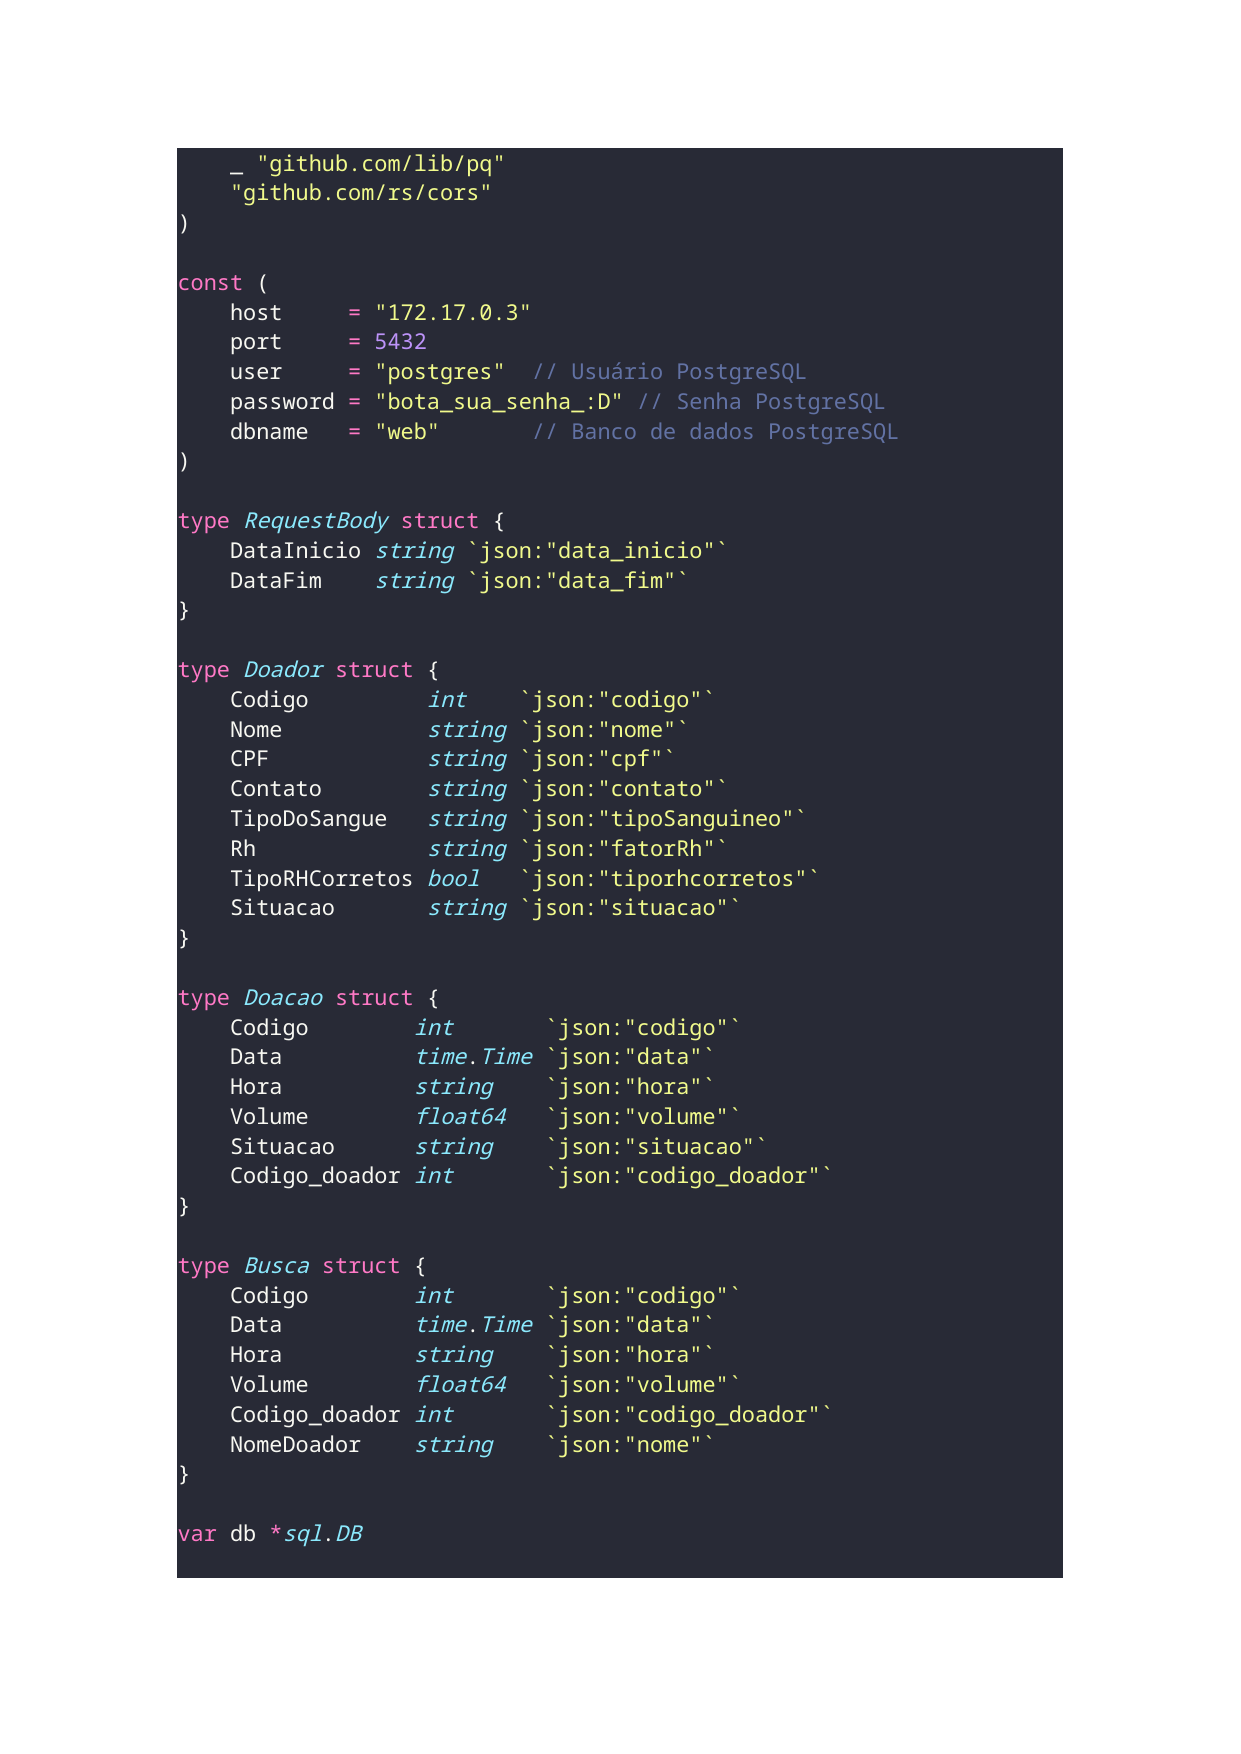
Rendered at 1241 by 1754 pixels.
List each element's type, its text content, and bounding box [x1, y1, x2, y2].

text Contato string `json:"contato"` [177, 773, 1063, 803]
text user = "postgres" // Usuário PostgreSQL [177, 356, 1063, 386]
text type RequestBody struct { [177, 505, 1063, 535]
text DataInicio string `json:"data_inicio"` [177, 535, 1063, 565]
text Codigo int `json:"codigo"` [177, 1012, 1063, 1041]
text "github.com/rs/cors" [177, 177, 1063, 207]
text TipoDoSangue string `json:"tipoSanguineo"` [177, 803, 1063, 833]
text TipoRHCorretos bool `json:"tiporhcorretos"` [177, 863, 1063, 892]
text ) [177, 207, 1063, 237]
text Volume float64 `json:"volume"` [177, 1101, 1063, 1131]
text password = "bota_sua_senha_:D" // Senha PostgreSQL [177, 386, 1063, 416]
text Data time.Time `json:"data"` [177, 1309, 1063, 1339]
text Rh string `json:"fatorRh"` [177, 833, 1063, 863]
text host = "172.17.0.3" [177, 297, 1063, 326]
text NomeDoador string `json:"nome"` [177, 1429, 1063, 1458]
text } [177, 922, 1063, 952]
text Situacao string `json:"situacao"` [177, 892, 1063, 922]
text _ "github.com/lib/pq" [177, 148, 1063, 177]
text Codigo int `json:"codigo"` [177, 684, 1063, 714]
text ) [177, 446, 1063, 475]
text const ( [177, 267, 1063, 297]
text Codigo_doador int `json:"codigo_doador"` [177, 1161, 1063, 1190]
text } [177, 594, 1063, 624]
text type Doador struct { [177, 654, 1063, 684]
text DataFim string `json:"data_fim"` [177, 565, 1063, 594]
text } [177, 1458, 1063, 1488]
text Nome string `json:"nome"` [177, 714, 1063, 743]
text type Busca struct { [177, 1250, 1063, 1280]
text Volume float64 `json:"volume"` [177, 1369, 1063, 1399]
text port = 5432 [177, 326, 1063, 356]
text Situacao string `json:"situacao"` [177, 1131, 1063, 1161]
text type Doacao struct { [177, 982, 1063, 1012]
text dbname = "web" // Banco de dados PostgreSQL [177, 416, 1063, 446]
text CPF string `json:"cpf"` [177, 743, 1063, 773]
text } [177, 1190, 1063, 1220]
text Data time.Time `json:"data"` [177, 1041, 1063, 1071]
text Codigo int `json:"codigo"` [177, 1280, 1063, 1309]
text Hora string `json:"hora"` [177, 1071, 1063, 1101]
text Codigo_doador int `json:"codigo_doador"` [177, 1399, 1063, 1429]
text Hora string `json:"hora"` [177, 1339, 1063, 1369]
text var db *sql.DB [177, 1518, 1063, 1548]
